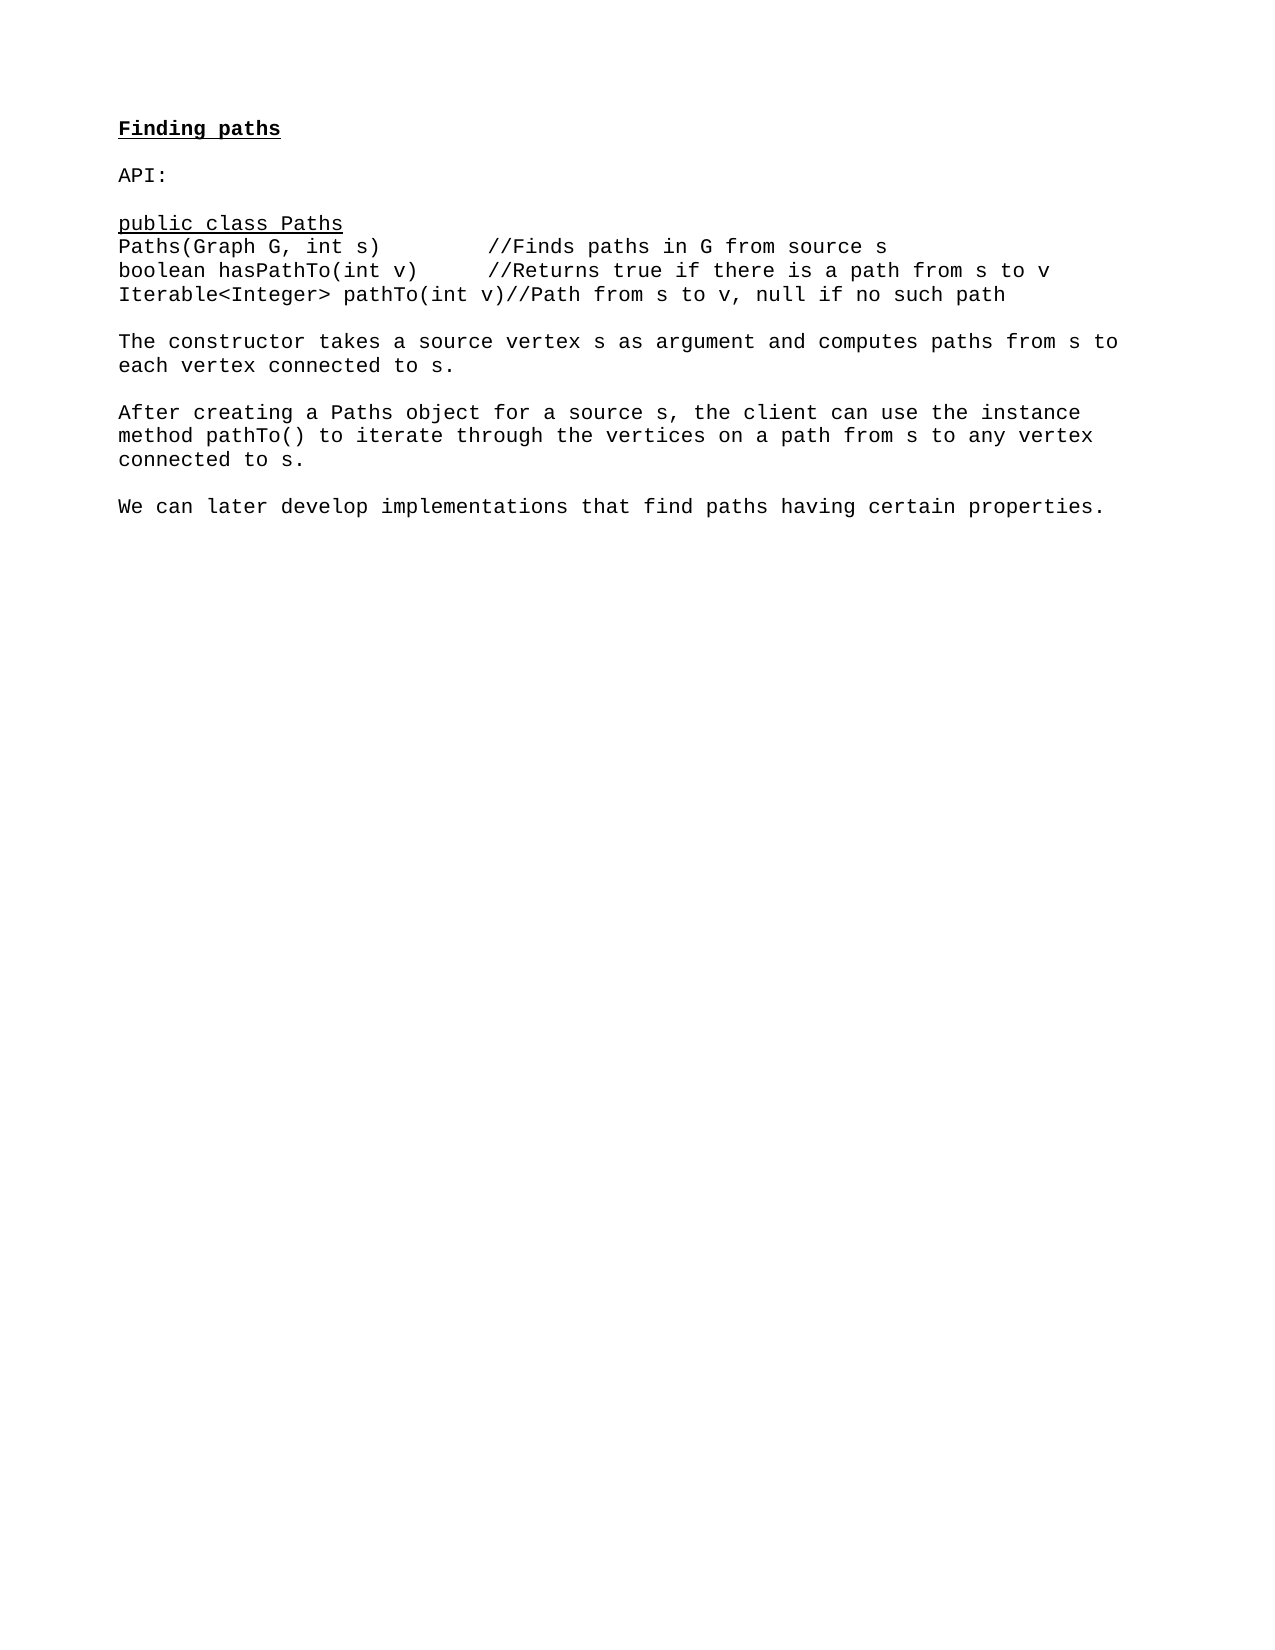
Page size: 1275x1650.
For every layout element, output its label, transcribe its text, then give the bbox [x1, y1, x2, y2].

text The constructor takes a source vertex s as argument and computes paths from s to each vertex connected to s. [118, 331, 1157, 378]
text After creating a Paths object for a source s, the client can use the instance method pathTo() to iterate through the vertices on a path from s to any vertex connected to s. [118, 402, 1157, 473]
text Iterable<Integer> pathTo(int v)//Path from s to v, null if no such path [118, 284, 1157, 307]
text Paths(Graph G, int s) //Finds paths in G from source s [118, 236, 1157, 260]
text API: [118, 165, 1157, 189]
text boolean hasPathTo(int v) //Returns true if there is a path from s to v [118, 260, 1157, 284]
text We can later develop implementations that find paths having certain properties. [118, 496, 1157, 520]
text public class Paths [118, 213, 1157, 236]
text Finding paths [118, 118, 1157, 142]
